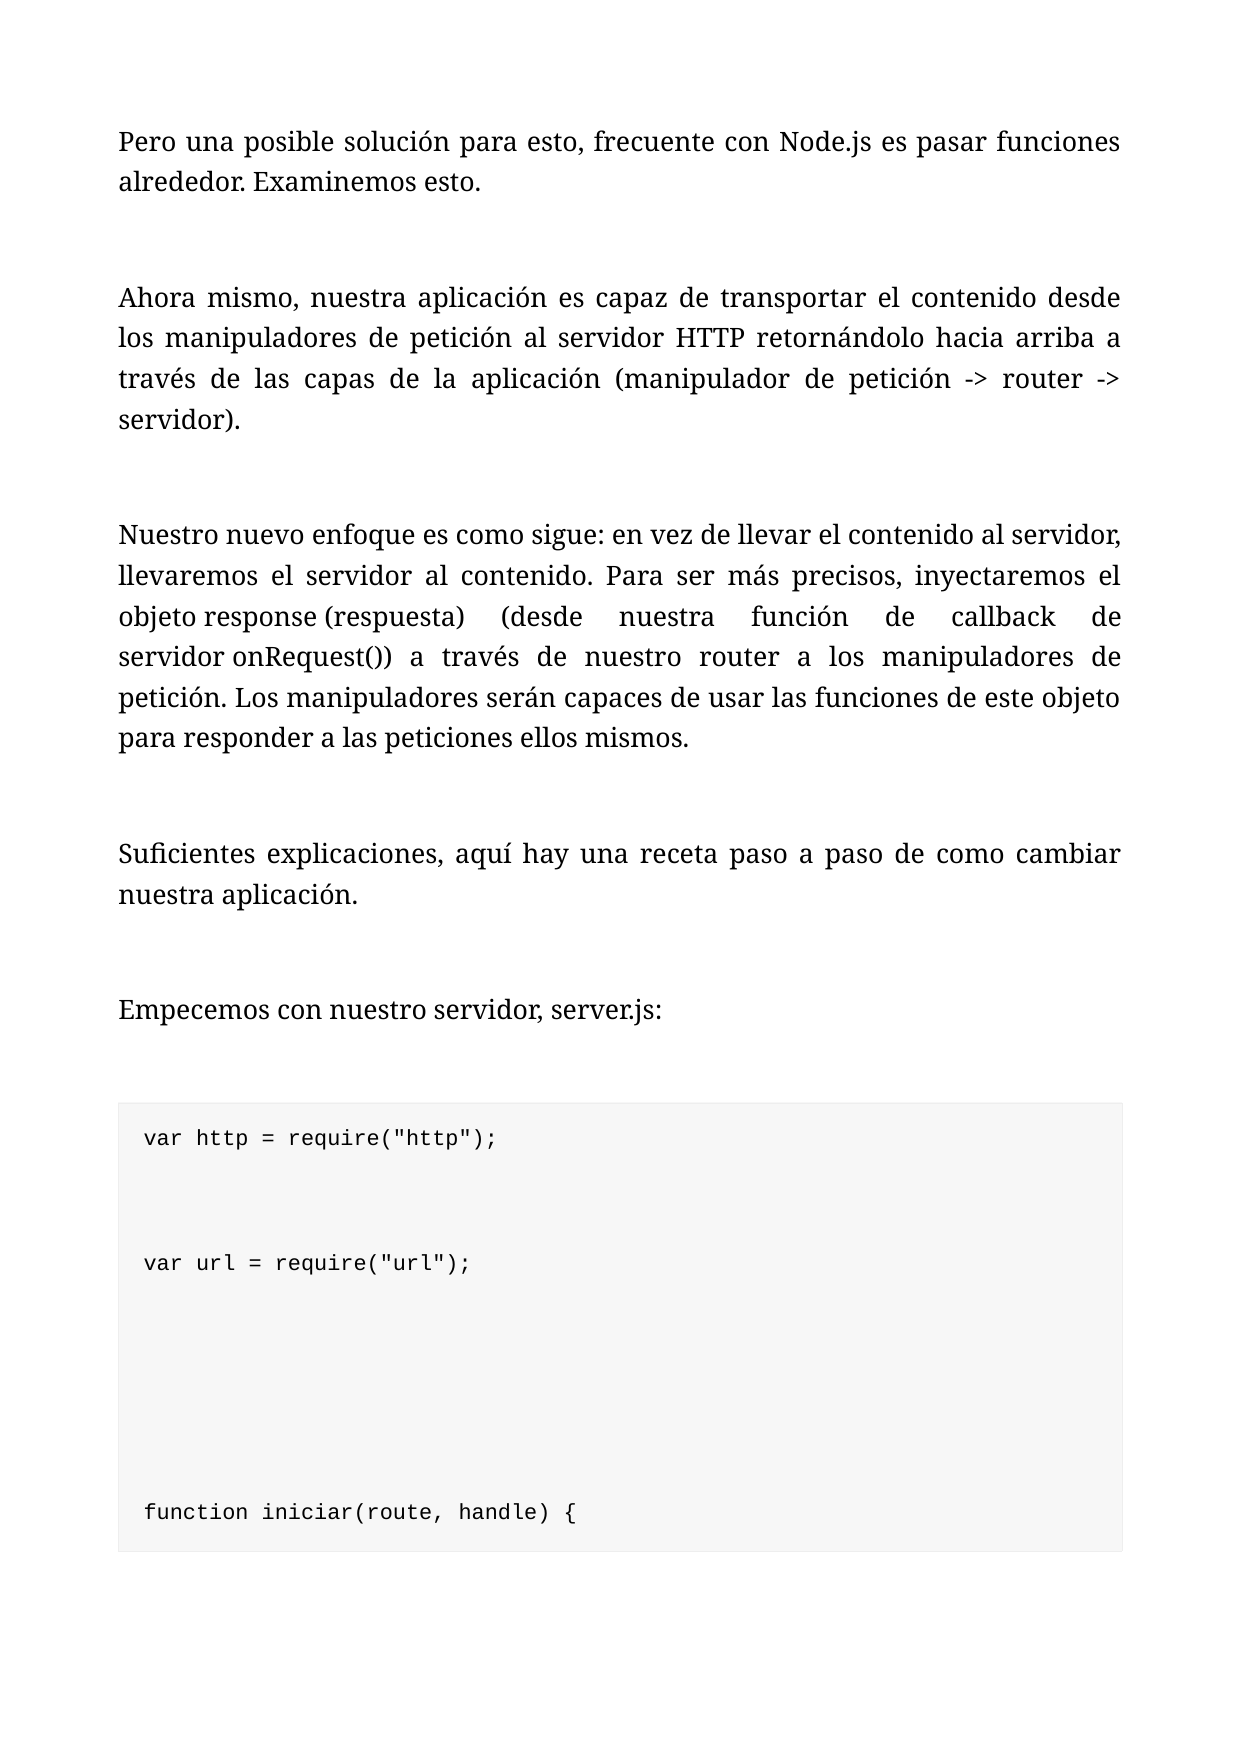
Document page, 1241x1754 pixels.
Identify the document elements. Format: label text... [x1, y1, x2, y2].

text var http = require("http"); [119, 1104, 1122, 1152]
text Nuestro nuevo enfoque es como sigue: en vez de llevar el contenido al servidor, llevaremos el servidor al contenido. Para ser más precisos, inyectaremos el objeto response (respuesta) (desde nuestra función de callback de servidor onRequest()) a través de nuestro router a los manipuladores de petición. Los manipuladores serán capaces de usar las funciones de este objeto para responder a las peticiones ellos mismos. [118, 512, 1122, 756]
text Suficientes explicaciones, aquí hay una receta paso a paso de como cambiar nuestra aplicación. [118, 831, 1122, 912]
text Empecemos con nuestro servidor, server.js: [118, 987, 1122, 1027]
text var url = require("url"); [119, 1227, 1122, 1277]
text Ahora mismo, nuestra aplicación es capaz de transportar el contenido desde los manipuladores de petición al servidor HTTP retornándolo hacia arriba a través de las capas de la aplicación (manipulador de petición -> router -> servidor). [118, 274, 1122, 437]
text Pero una posible solución para esto, frecuente con Node.js es pasar funciones alrededor. Examinemos esto. [118, 118, 1122, 199]
text function iniciar(route, handle) { [119, 1476, 1122, 1551]
